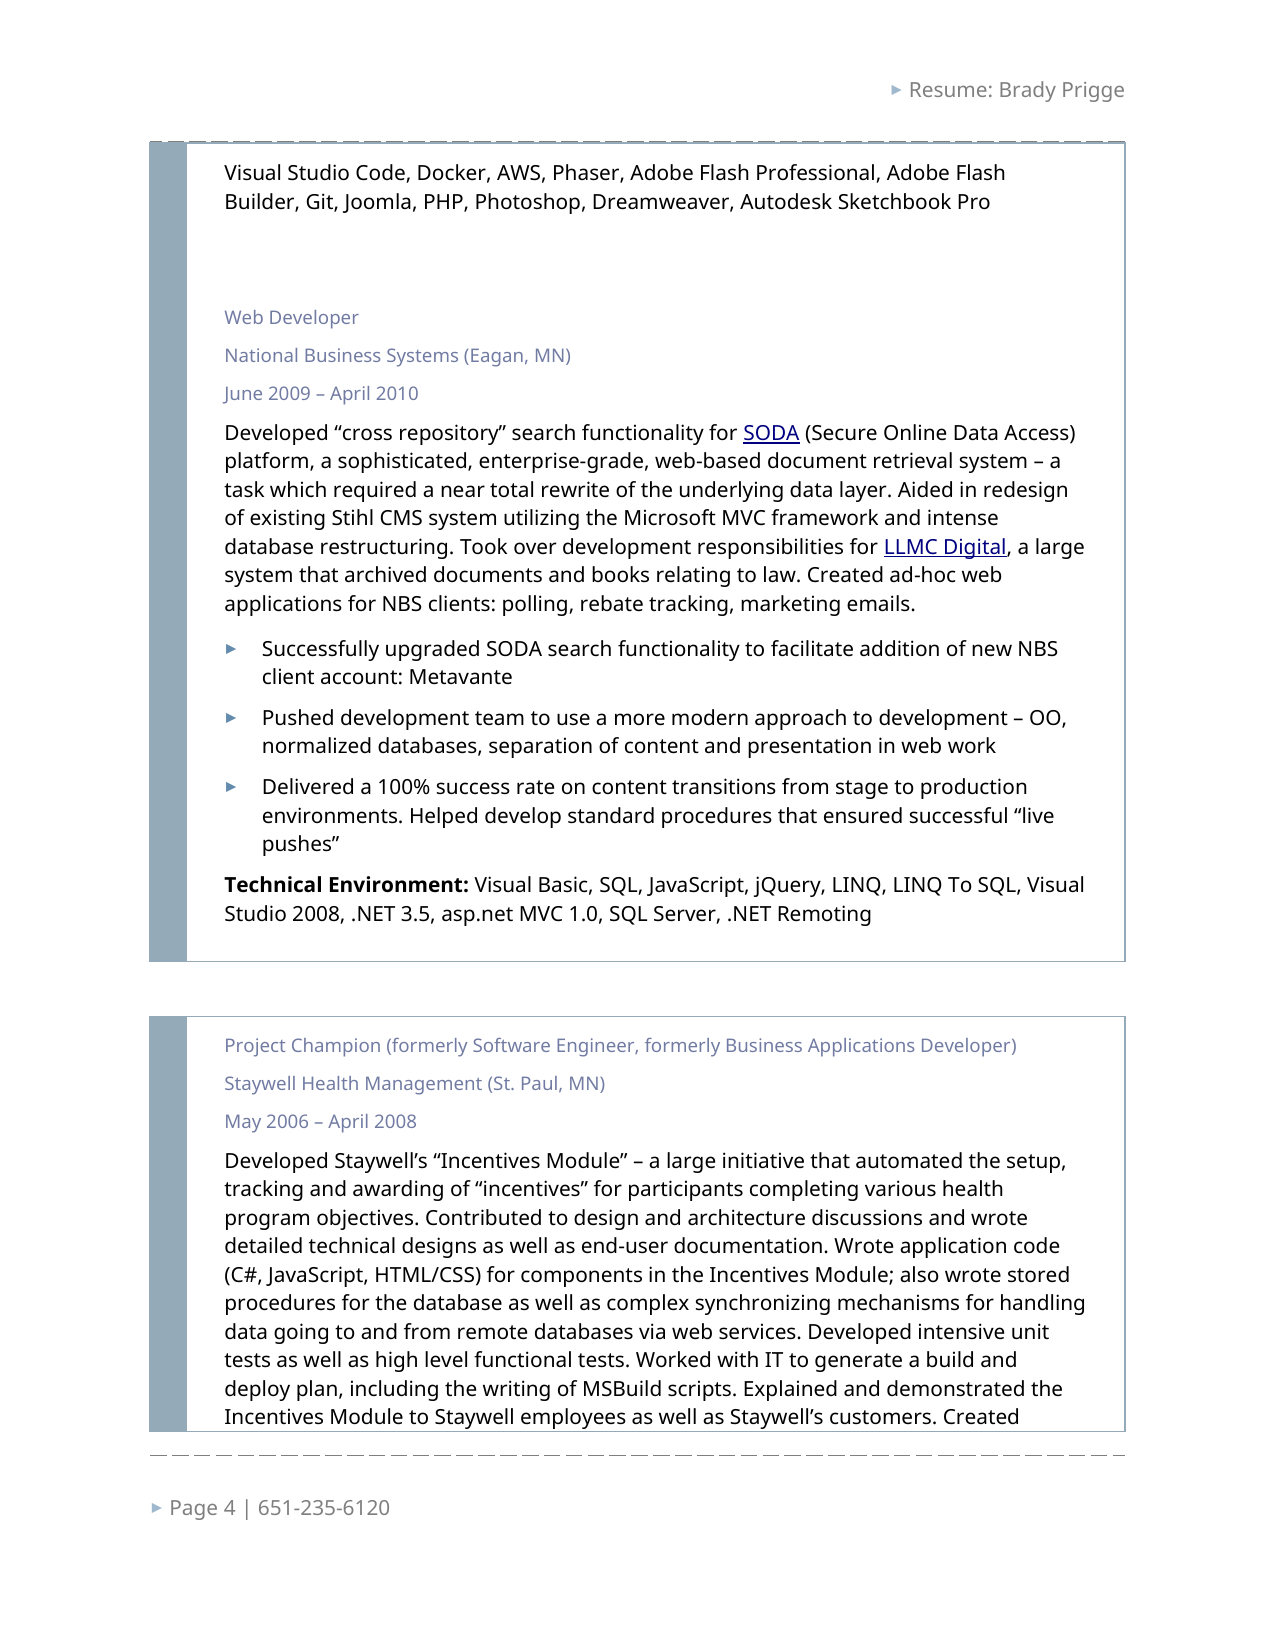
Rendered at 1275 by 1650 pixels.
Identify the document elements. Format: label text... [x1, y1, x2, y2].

table_header [151, 1017, 186, 1431]
table_header Project Champion (formerly Software Engineer, formerly Business Applications Developer) Staywell Health Management (St. Paul, MN) May 2006 – April 2008 Developed Staywell’s “Incentives Module” – a large initiative that automated the setup, tracking and awarding of “incentives” for participants completing various health program objectives. Contributed to design and architecture discussions and wrote detailed technical designs as well as end-user documentation. Wrote application code (C#, JavaScript, HTML/CSS) for components in the Incentives Module; also wrote stored procedures for the database as well as complex synchronizing mechanisms for handling data going to and from remote databases via web services. Developed intensive unit tests as well as high level functional tests. Worked with IT to generate a build and deploy plan, including the writing of MSBuild scripts. Explained and demonstrated the Incentives Module to Staywell employees as well as Staywell’s customers. Created [187, 1017, 1124, 1431]
table_header Visual Studio Code, Docker, AWS, Phaser, Adobe Flash Professional, Adobe Flash Builder, Git, Joomla, PHP, Photoshop, Dreamweaver, Autodesk Sketchbook Pro Web Developer National Business Systems (Eagan, MN) June 2009 – April 2010 Developed “cross repository” search functionality for SODA (Secure Online Data Access) platform, a sophisticated, enterprise-grade, web-based document retrieval system – a task which required a near total rewrite of the underlying data layer. Aided in redesign of existing Stihl CMS system utilizing the Microsoft MVC framework and intense database restructuring. Took over development responsibilities for LLMC Digital, a large system that archived documents and books relating to law. Created ad-hoc web applications for NBS clients: polling, rebate tracking, marketing emails. Successfully upgraded SODA search functionality to facilitate addition of new NBS client account: Metavante Pushed development team to use a more modern approach to development – OO, normalized databases, separation of content and presentation in web work Delivered a 100% success rate on content transitions from stage to production environments. Helped develop standard procedures that ensured successful “live pushes” Technical Environment: Visual Basic, SQL, JavaScript, jQuery, LINQ, LINQ To SQL, Visual Studio 2008, .NET 3.5, asp.net MVC 1.0, SQL Server, .NET Remoting [187, 144, 1124, 961]
table_header [151, 144, 186, 961]
